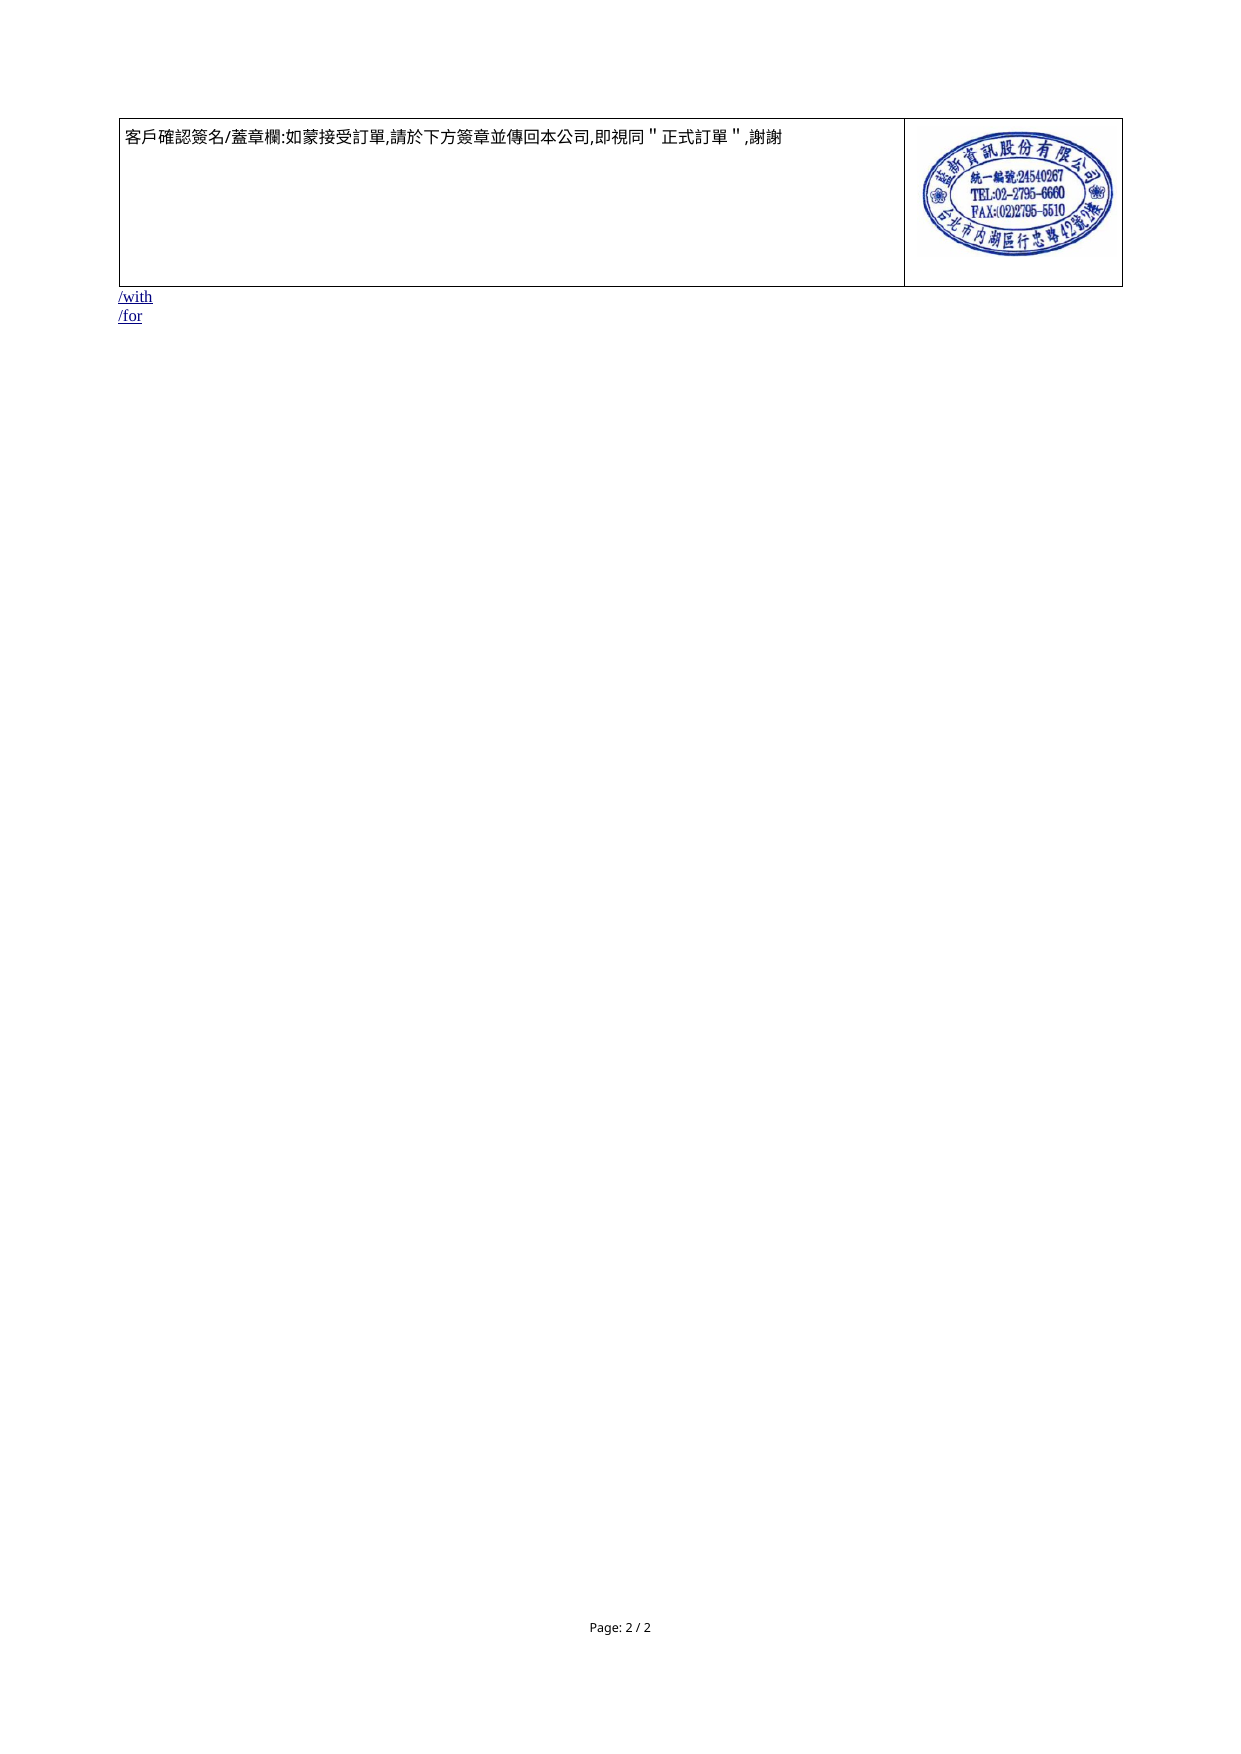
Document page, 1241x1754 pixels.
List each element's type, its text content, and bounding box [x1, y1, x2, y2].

text /with [118, 287, 1122, 306]
table_header 客戶確認簽名/蓋章欄:如蒙接受訂單,請於下方簽章並傳回本公司,即視同＂正式訂單＂,謝謝 [120, 119, 904, 286]
text /for [118, 306, 1122, 325]
picture [910, 126, 1118, 257]
table_header [905, 119, 1122, 286]
